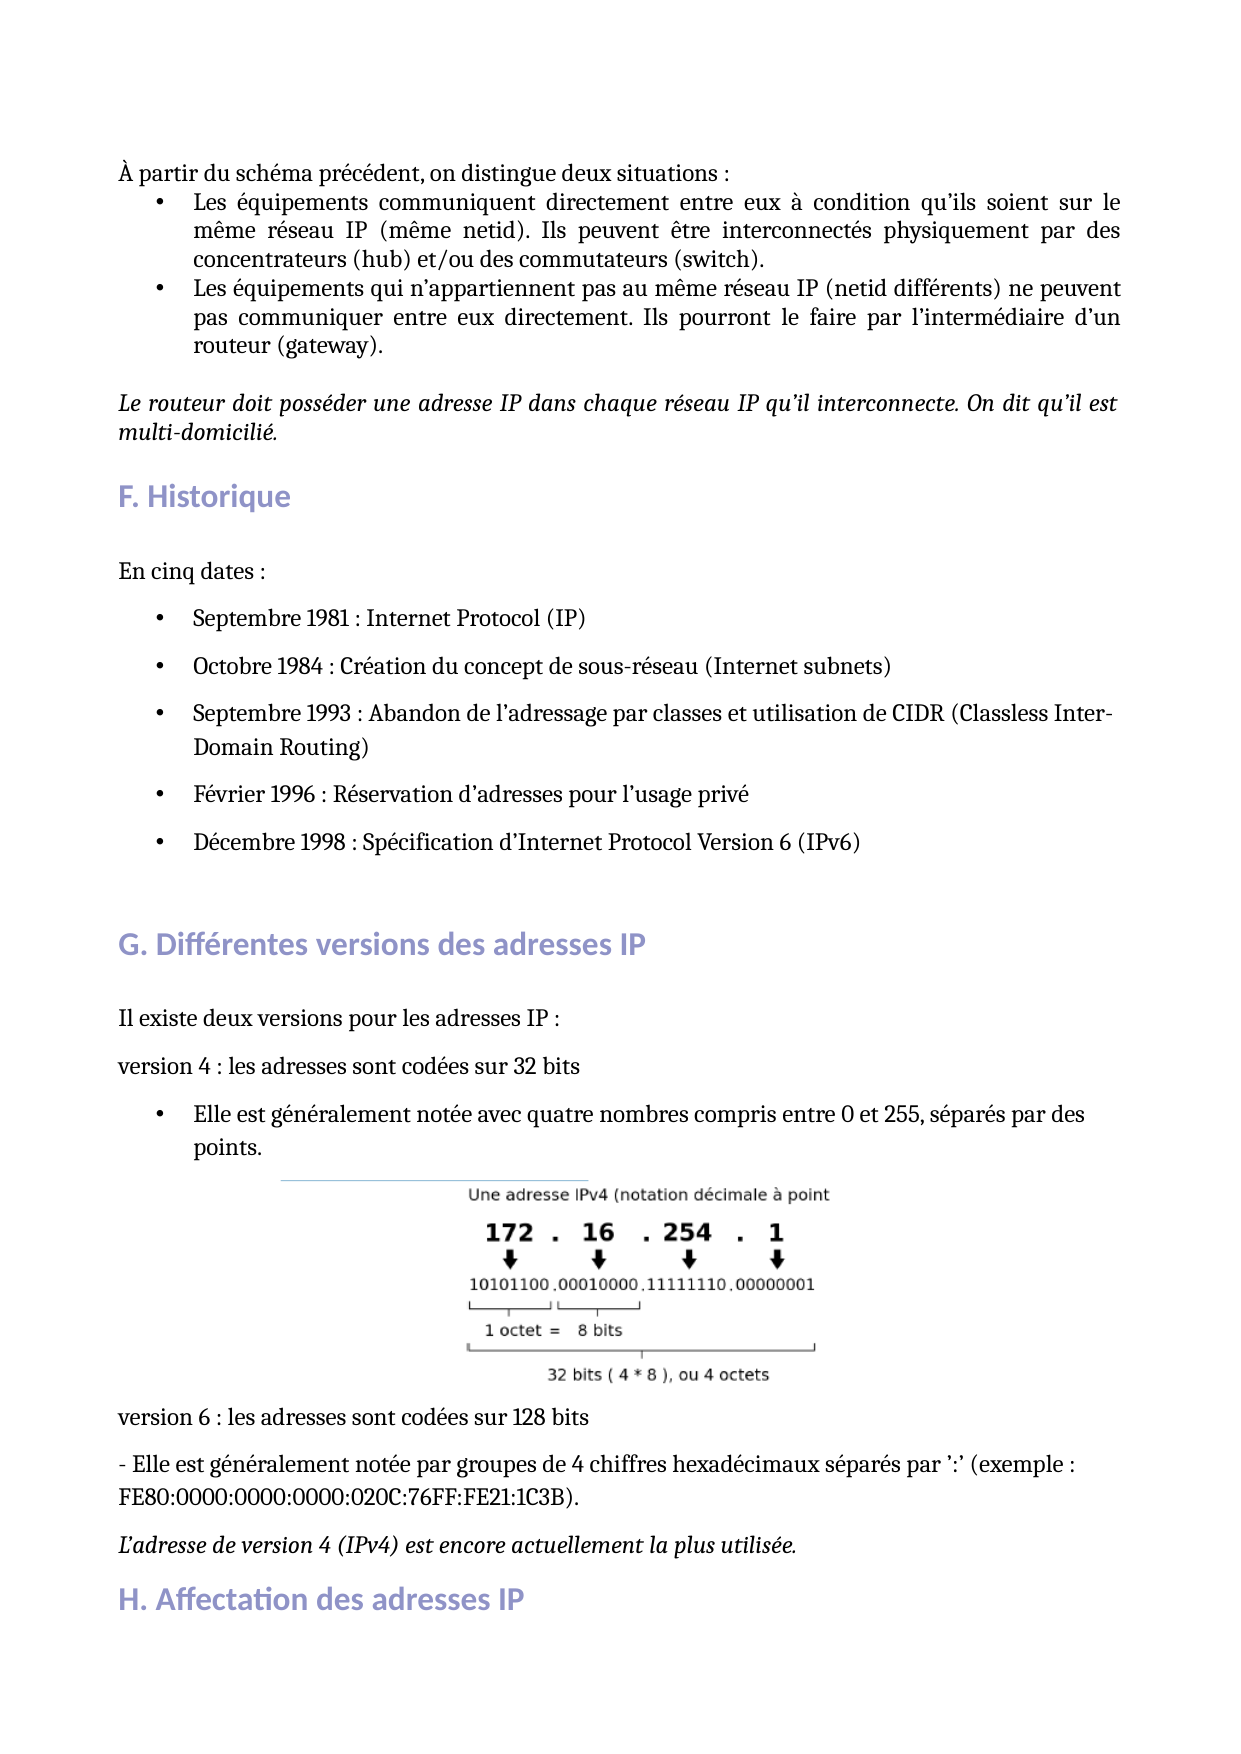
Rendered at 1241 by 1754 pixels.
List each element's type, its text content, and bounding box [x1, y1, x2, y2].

list Septembre 1981 : Internet Protocol (IP) [156, 604, 1122, 633]
text F. Historique [118, 475, 1122, 516]
text L’adresse de version 4 (IPv4) est encore actuellement la plus utilisée. [118, 1531, 1122, 1559]
text En cinq dates : [118, 557, 1122, 585]
list Les équipements qui n’appartiennent pas au même réseau IP (netid différents) ne peuvent pas communiquer entre eux directement. Ils pourront le faire par l’intermédiaire d’un routeur (gateway). [156, 274, 1122, 360]
text version 4 : les adresses sont codées sur 32 bits [118, 1052, 1122, 1081]
text - Elle est généralement notée par groupes de 4 chiffres hexadécimaux séparés par ’:’ (exemple : FE80:0000:0000:0000:020C:76FF:FE21:1C3B). [118, 1450, 1122, 1512]
list Elle est généralement notée avec quatre nombres compris entre 0 et 255, séparés par des points. [156, 1099, 1122, 1161]
text Le routeur doit posséder une adresse IP dans chaque réseau IP qu’il interconnecte. On dit qu’il est multi-domicilié. [118, 389, 1122, 446]
list Septembre 1993 : Abandon de l’adressage par classes et utilisation de CIDR (Classless Inter-Domain Routing) [156, 699, 1122, 761]
list Octobre 1984 : Création du concept de sous-réseau (Internet subnets) [156, 652, 1122, 681]
text Il existe deux versions pour les adresses IP : [118, 1004, 1122, 1033]
text H. Affectation des adresses IP [118, 1578, 1122, 1619]
text À partir du schéma précédent, on distingue deux situations : [118, 159, 1122, 188]
list Les équipements communiquent directement entre eux à condition qu’ils soient sur le même réseau IP (même netid). Ils peuvent être interconnectés physiquement par des concentrateurs (hub) et/ou des commutateurs (switch). [156, 188, 1122, 274]
list Février 1996 : Réservation d’adresses pour l’usage privé [156, 780, 1122, 809]
list Décembre 1998 : Spécification d’Internet Protocol Version 6 (IPv6) [156, 828, 1122, 856]
picture [118, 1180, 1123, 1399]
text G. Différentes versions des adresses IP [118, 923, 1122, 963]
text version 6 : les adresses sont codées sur 128 bits [118, 1399, 1122, 1431]
